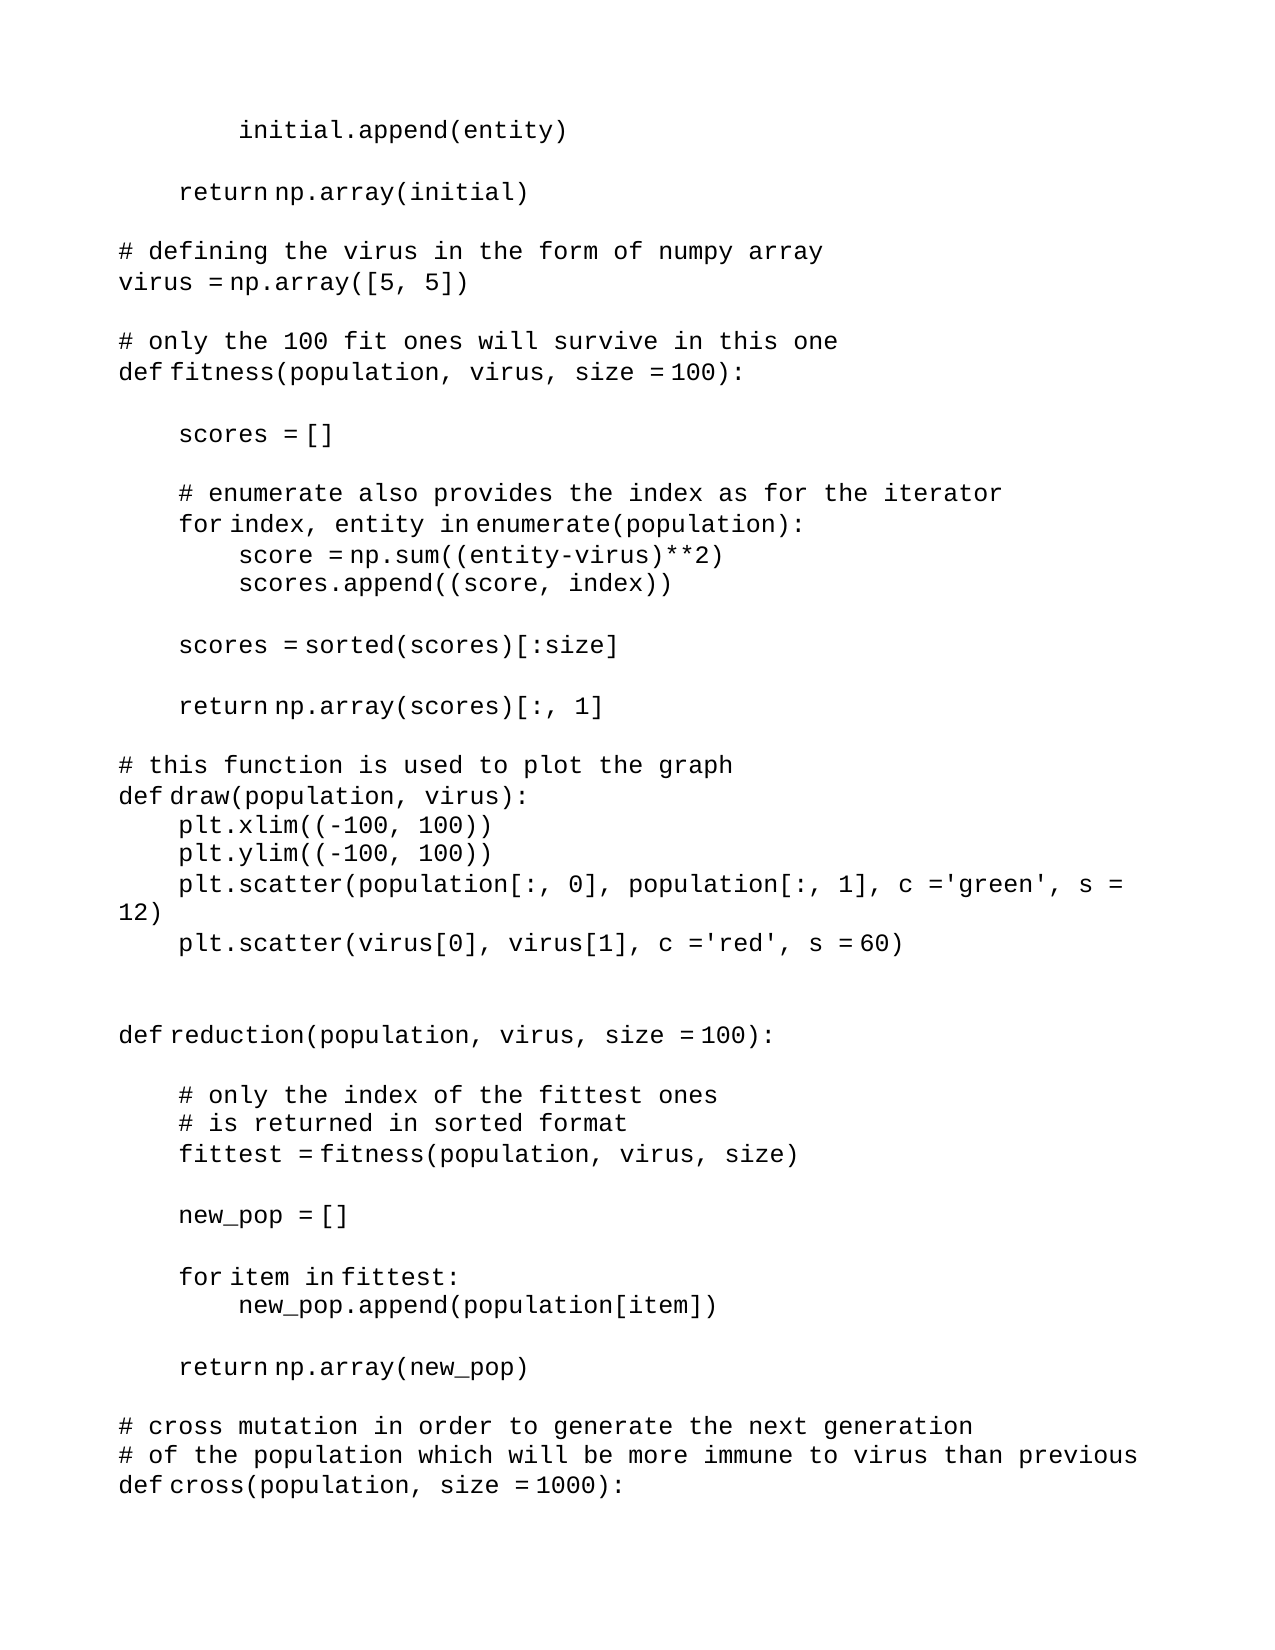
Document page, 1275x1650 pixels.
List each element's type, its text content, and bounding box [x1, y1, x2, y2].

table_header initial.append(entity) return np.array(initial) # defining the virus in the form of numpy array virus = np.array([5, 5]) # only the 100 fit ones will survive in this one def fitness(population, virus, size = 100): scores = [] # enumerate also provides the index as for the iterator for index, entity in enumerate(population): score = np.sum((entity-virus)**2) scores.append((score, index)) scores = sorted(scores)[:size] return np.array(scores)[:, 1] # this function is used to plot the graph def draw(population, virus): plt.xlim((-100, 100)) plt.ylim((-100, 100)) plt.scatter(population[:, 0], population[:, 1], c ='green', s = 12) plt.scatter(virus[0], virus[1], c ='red', s = 60) def reduction(population, virus, size = 100): # only the index of the fittest ones # is returned in sorted format fittest = fitness(population, virus, size) new_pop = [] for item in fittest: new_pop.append(population[item]) return np.array(new_pop) # cross mutation in order to generate the next generation # of the population which will be more immune to virus than previous def cross(population, size = 1000): [118, 118, 1157, 1501]
